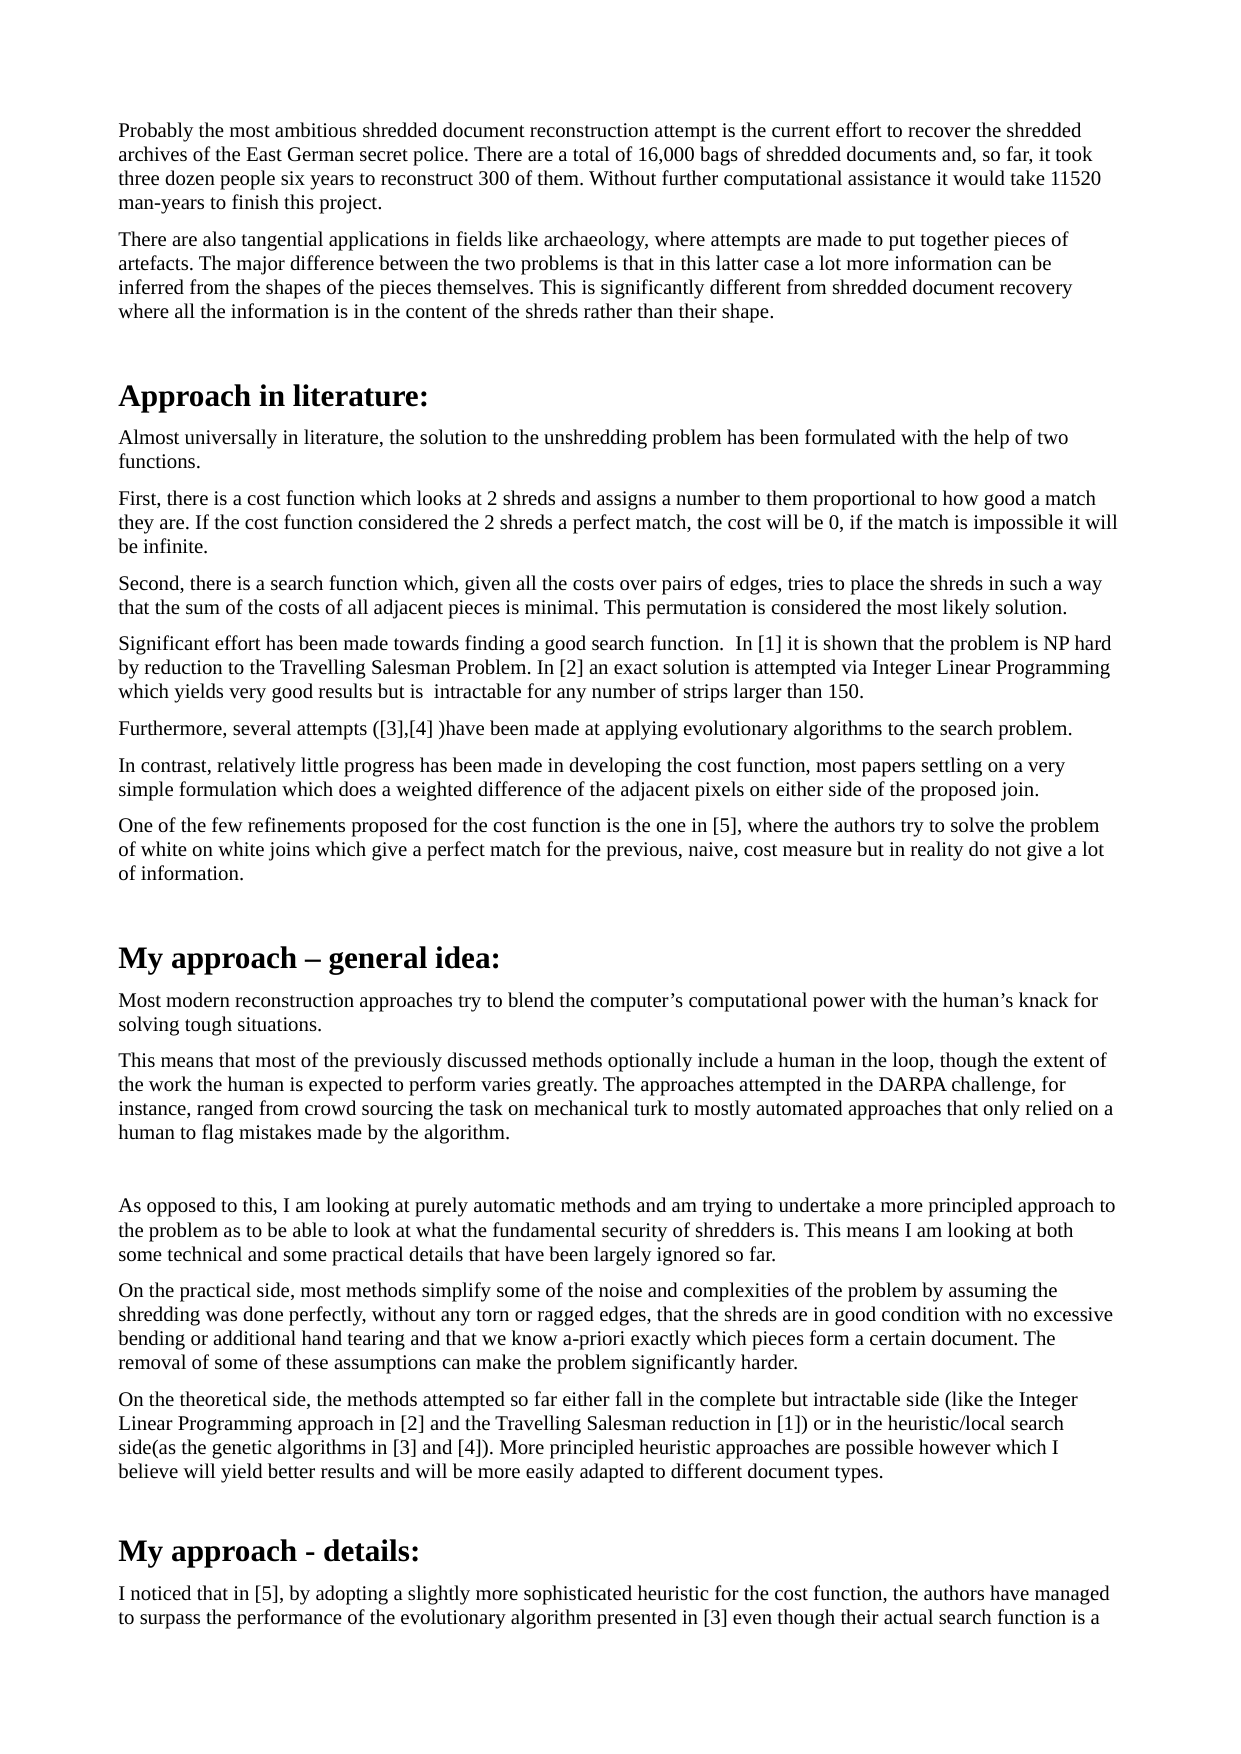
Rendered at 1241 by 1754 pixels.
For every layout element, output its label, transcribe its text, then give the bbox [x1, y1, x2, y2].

text My approach – general idea: [118, 939, 1122, 975]
text On the theoretical side, the methods attempted so far either fall in the complete but intractable side (like the Integer Linear Programming approach in [2] and the Travelling Salesman reduction in [1]) or in the heuristic/local search side(as the genetic algorithms in [3] and [4]). More principled heuristic approaches are possible however which I believe will yield better results and will be more easily adapted to different document types. [118, 1387, 1122, 1483]
text As opposed to this, I am looking at purely automatic methods and am trying to undertake a more principled approach to the problem as to be able to look at what the fundamental security of shredders is. This means I am looking at both some technical and some practical details that have been largely ignored so far. [118, 1193, 1122, 1266]
text On the practical side, most methods simplify some of the noise and complexities of the problem by assuming the shredding was done perfectly, without any torn or ragged edges, that the shreds are in good condition with no excessive bending or additional hand tearing and that we know a-priori exactly which pieces form a certain document. The removal of some of these assumptions can make the problem significantly harder. [118, 1278, 1122, 1374]
text One of the few refinements proposed for the cost function is the one in [5], where the authors try to solve the problem of white on white joins which give a perfect match for the previous, naive, cost measure but in reality do not give a lot of information. [118, 813, 1122, 885]
text First, there is a cost function which looks at 2 shreds and assigns a number to them proportional to how good a match they are. If the cost function considered the 2 shreds a perfect match, the cost will be 0, if the match is impossible it will be infinite. [118, 486, 1122, 558]
text This means that most of the previously discussed methods optionally include a human in the loop, though the extent of the work the human is expected to perform varies greatly. The approaches attempted in the DARPA challenge, for instance, ranged from crowd sourcing the task on mechanical turk to mostly automated approaches that only relied on a human to flag mistakes made by the algorithm. [118, 1048, 1122, 1144]
text My approach - details: [118, 1532, 1122, 1568]
text Significant effort has been made towards finding a good search function. In [1] it is shown that the problem is NP hard by reduction to the Travelling Salesman Problem. In [2] an exact solution is attempted via Integer Linear Programming which yields very good results but is intractable for any number of strips larger than 150. [118, 631, 1122, 703]
text There are also tangential applications in fields like archaeology, where attempts are made to put together pieces of artefacts. The major difference between the two problems is that in this latter case a lot more information can be inferred from the shapes of the pieces themselves. This is significantly different from shredded document recovery where all the information is in the content of the shreds rather than their shape. [118, 227, 1122, 323]
text Probably the most ambitious shredded document reconstruction attempt is the current effort to recover the shredded archives of the East German secret police. There are a total of 16,000 bags of shredded documents and, so far, it took three dozen people six years to reconstruct 300 of them. Without further computational assistance it would take 11520 man-years to finish this project. [118, 118, 1122, 214]
text Approach in literature: [118, 377, 1122, 413]
text In contrast, relatively little progress has been made in developing the cost function, most papers settling on a very simple formulation which does a weighted difference of the adjacent pixels on either side of the proposed join. [118, 752, 1122, 801]
text Most modern reconstruction approaches try to blend the computer’s computational power with the human’s knack for solving tough situations. [118, 987, 1122, 1036]
text Second, there is a search function which, given all the costs over pairs of edges, tries to place the shreds in such a way that the sum of the costs of all adjacent pieces is minimal. This permutation is considered the most likely solution. [118, 571, 1122, 619]
text Almost universally in literature, the solution to the unshredding problem has been formulated with the help of two functions. [118, 425, 1122, 473]
text Furthermore, several attempts ([3],[4] )have been made at applying evolutionary algorithms to the search problem. [118, 716, 1122, 740]
text I noticed that in [5], by adopting a slightly more sophisticated heuristic for the cost function, the authors have managed to surpass the performance of the evolutionary algorithm presented in [3] even though their actual search function is a [118, 1581, 1122, 1629]
